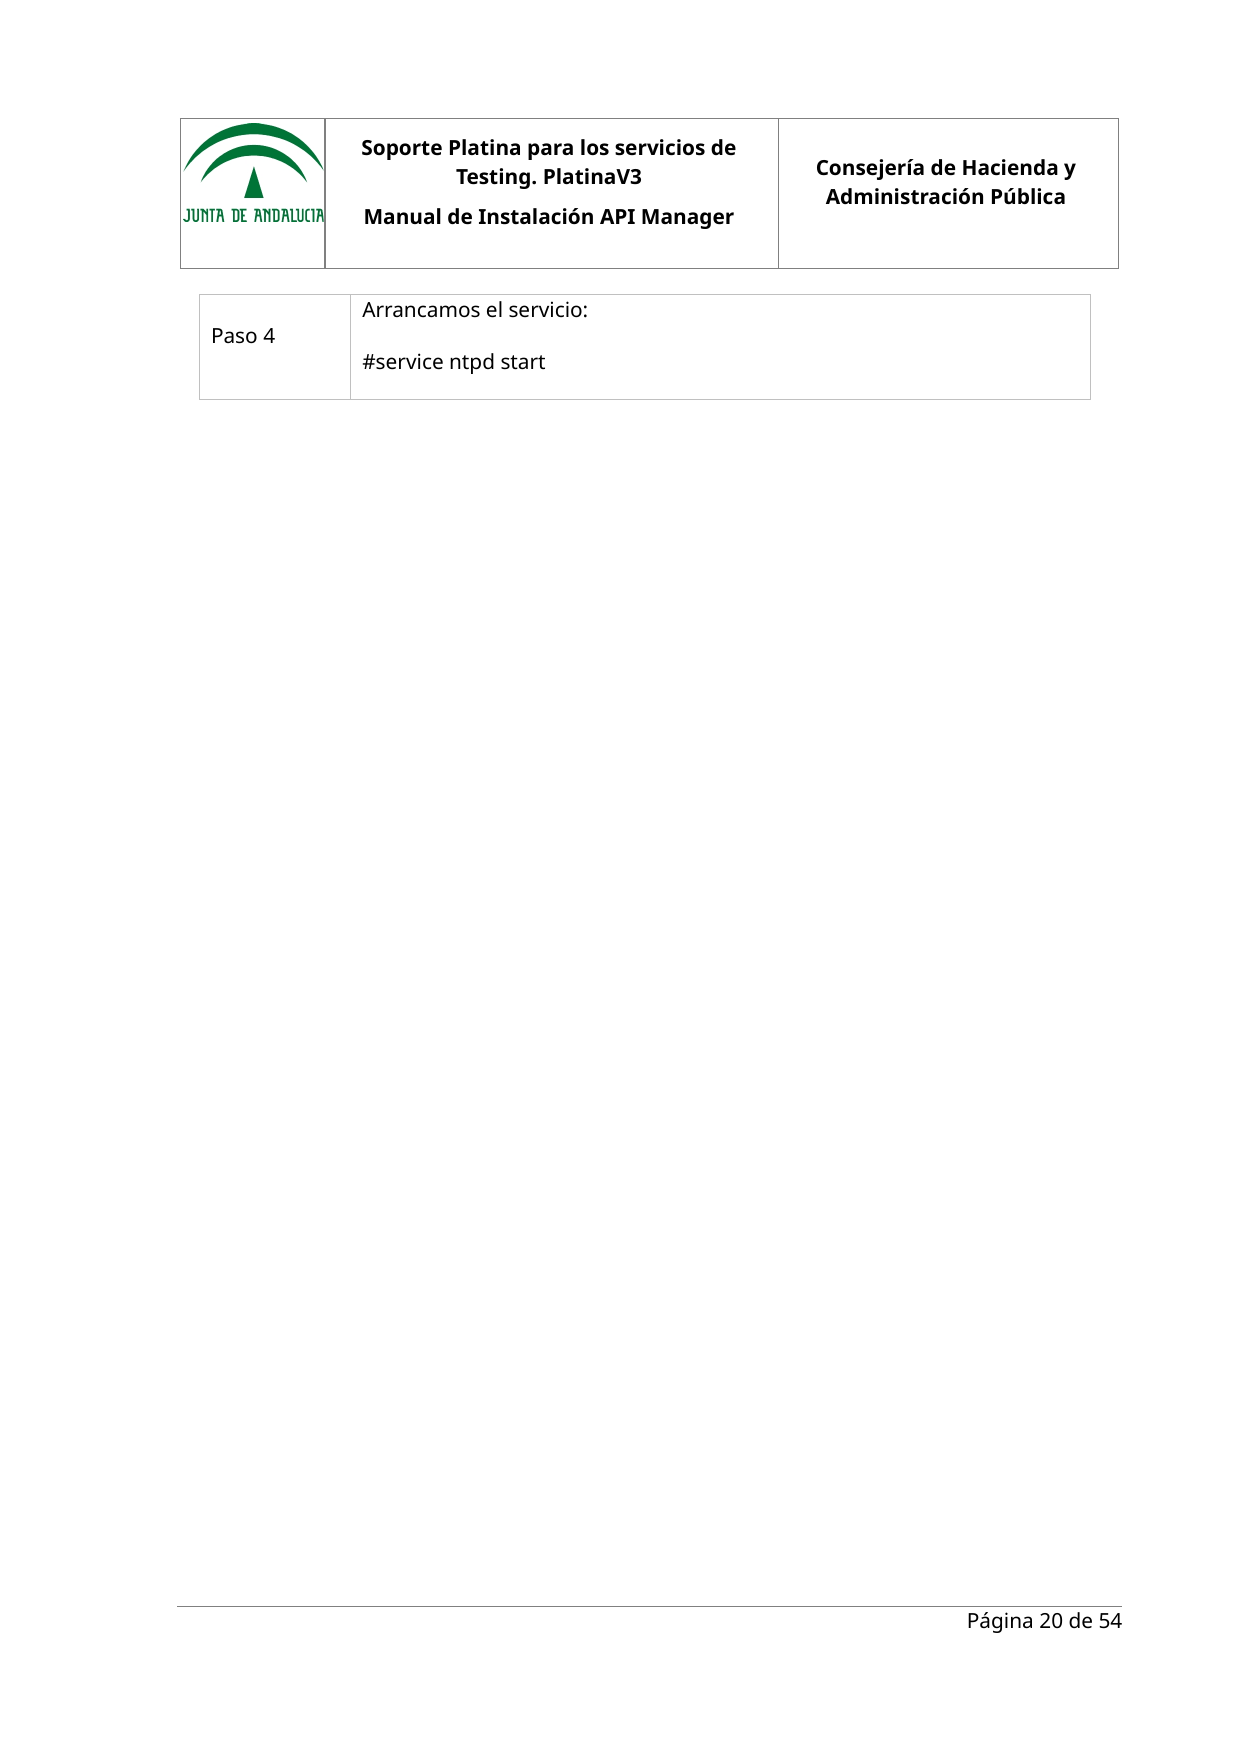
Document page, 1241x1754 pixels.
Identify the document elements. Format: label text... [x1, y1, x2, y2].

table_cell Paso 4 [200, 295, 350, 399]
table_cell Arrancamos el servicio: #service ntpd start [351, 295, 1090, 399]
picture [183, 123, 324, 222]
